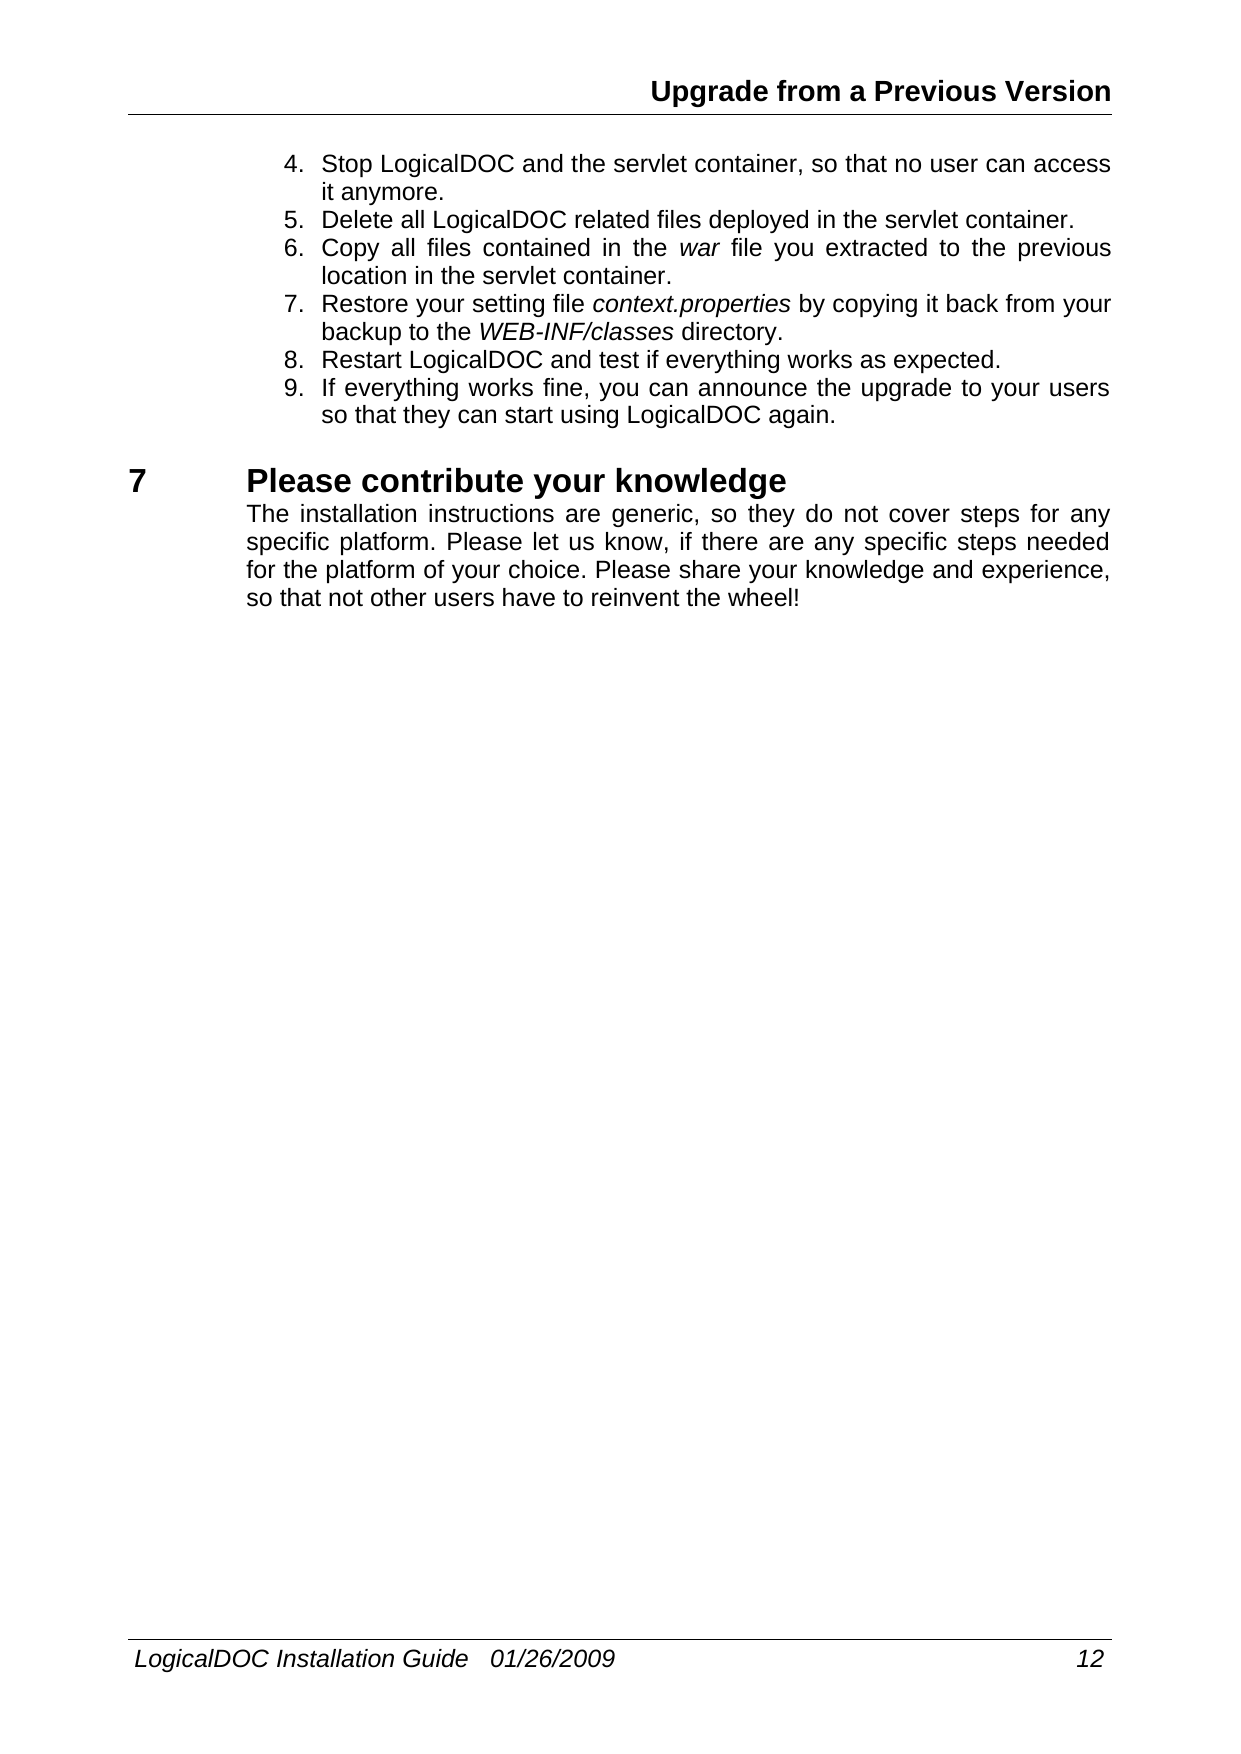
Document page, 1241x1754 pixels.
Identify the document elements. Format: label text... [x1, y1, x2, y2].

list Restart LogicalDOC and test if everything works as expected. [284, 345, 1112, 373]
list If everything works fine, you can announce the upgrade to your users so that they can start using LogicalDOC again. [284, 373, 1112, 429]
list Copy all files contained in the war file you extracted to the previous location in the servlet container. [284, 234, 1112, 289]
subtitle Please contribute your knowledge [128, 462, 1112, 499]
list Stop LogicalDOC and the servlet container, so that no user can access it anymore. [284, 150, 1112, 206]
list Restore your setting file context.properties by copying it back from your backup to the WEB-INF/classes directory. [284, 289, 1112, 345]
text The installation instructions are generic, so they do not cover steps for any specific platform. Please let us know, if there are any specific steps needed for the platform of your choice. Please share your knowledge and experience, so that not other users have to reinvent the wheel! [246, 499, 1112, 611]
list Delete all LogicalDOC related files deployed in the servlet container. [284, 206, 1112, 234]
